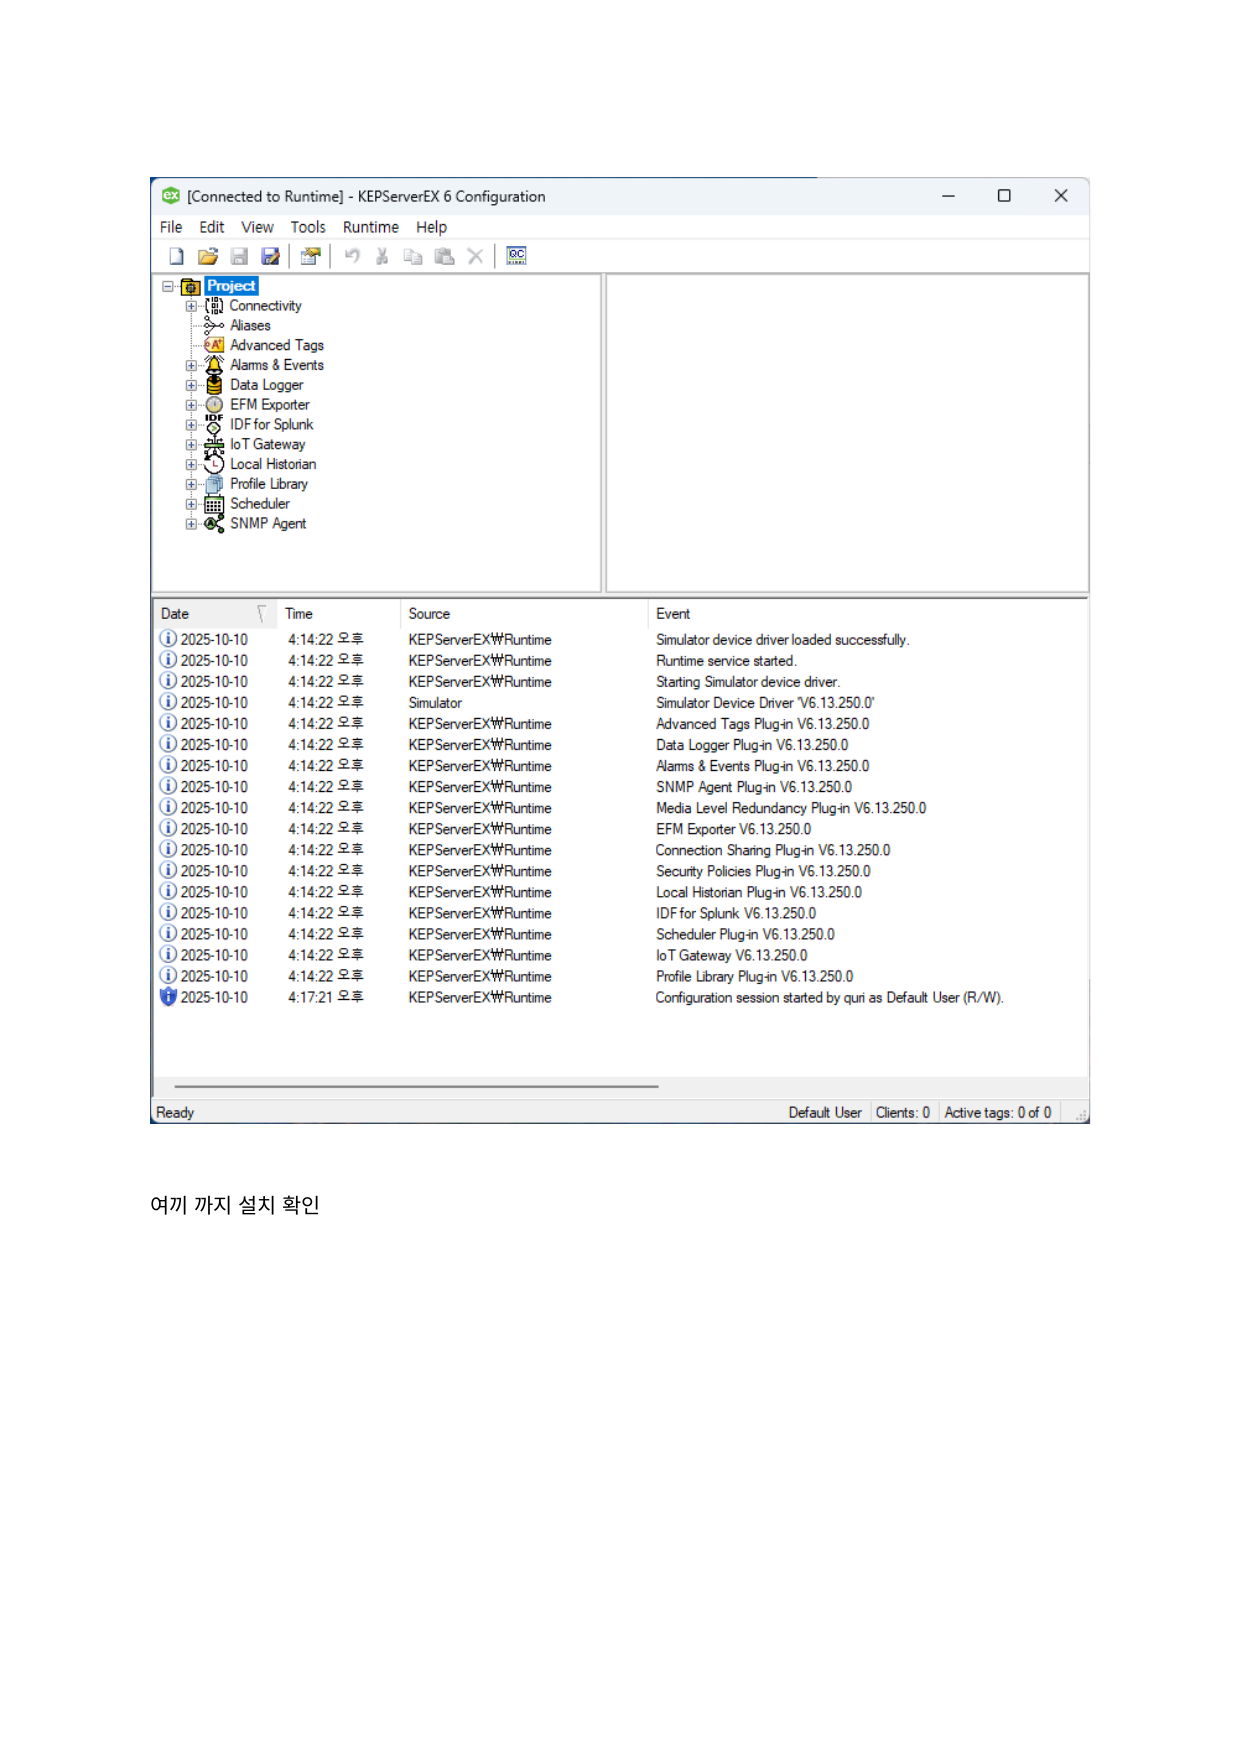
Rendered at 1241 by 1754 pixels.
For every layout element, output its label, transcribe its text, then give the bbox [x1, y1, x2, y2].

picture [150, 177, 1091, 1124]
text 여끼 까지 설치 확인 [150, 1190, 1090, 1220]
